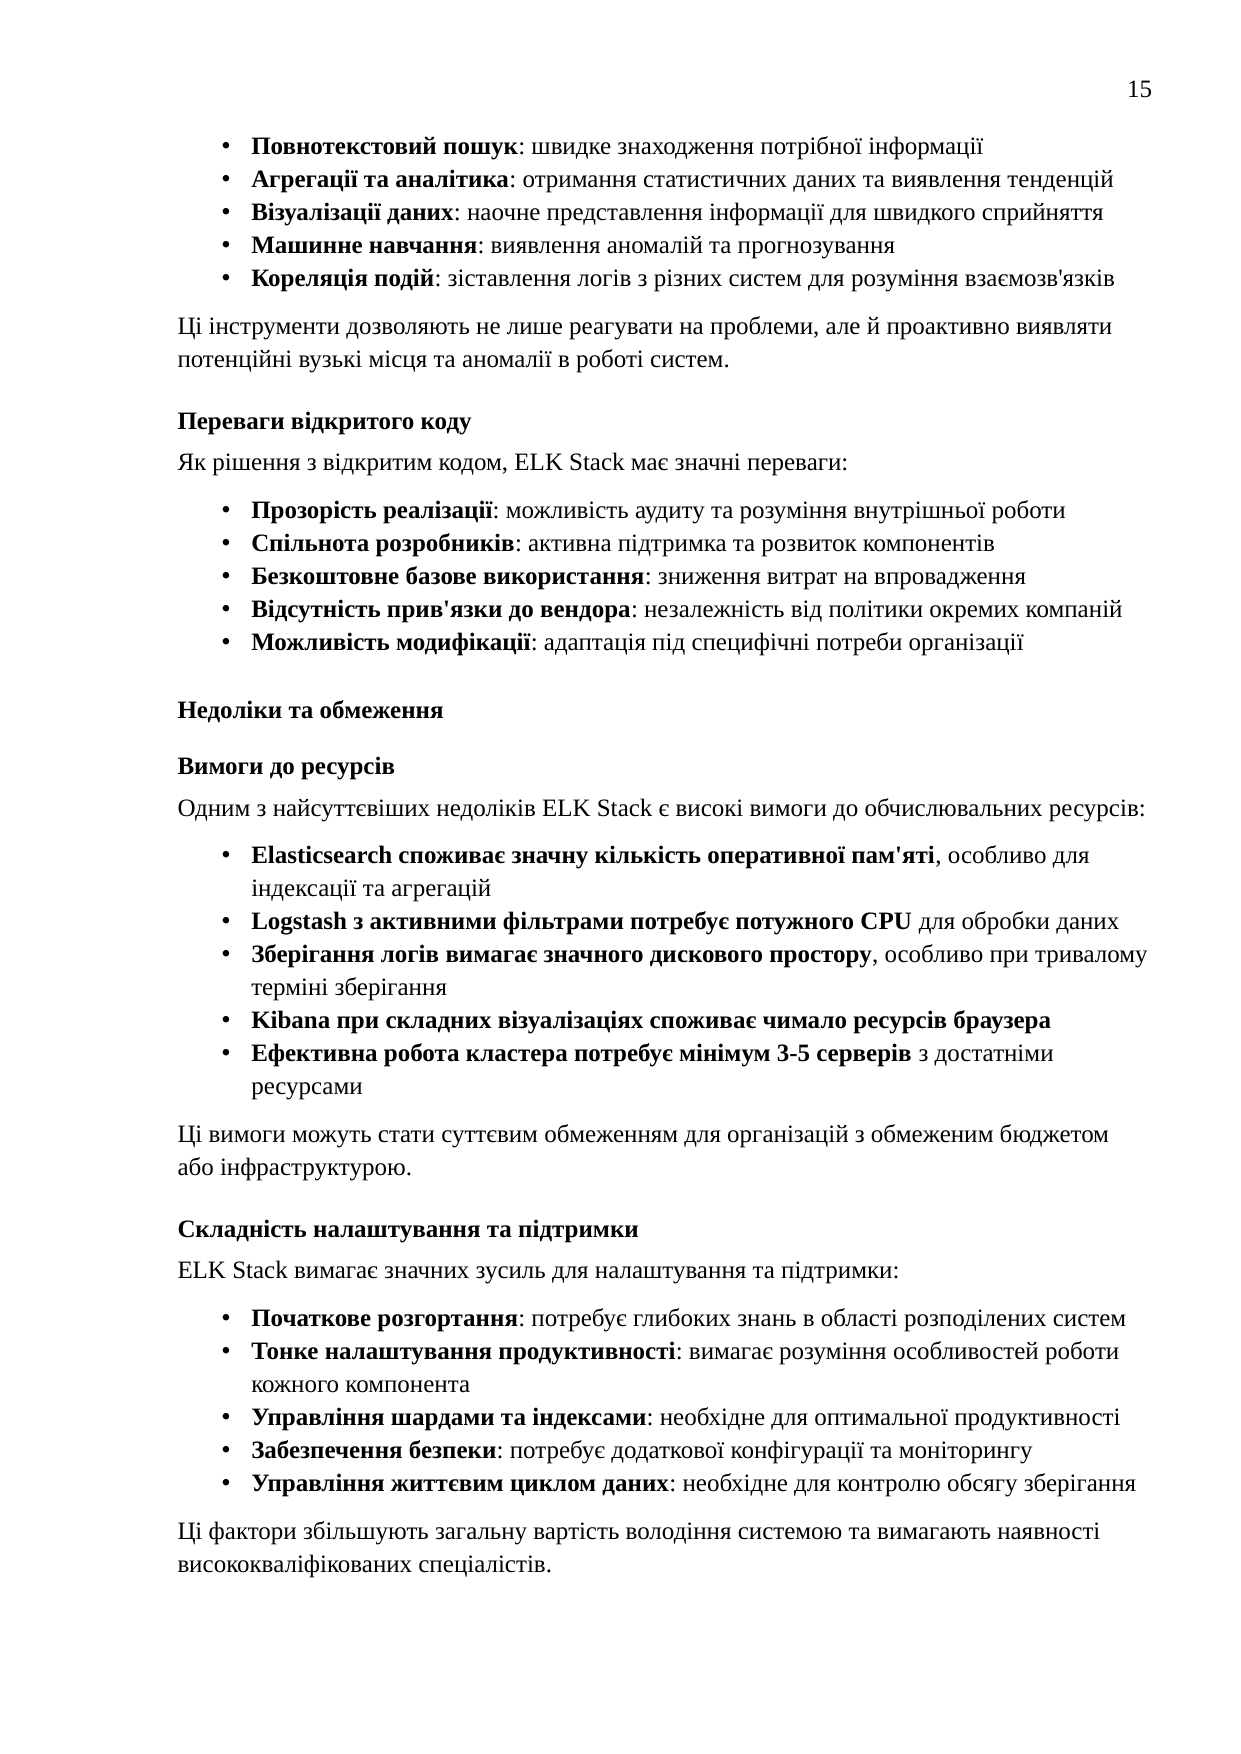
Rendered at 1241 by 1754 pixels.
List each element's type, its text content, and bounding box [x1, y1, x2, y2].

list Повнотекстовий пошук: швидке знаходження потрібної інформації [222, 131, 1152, 160]
list Спільнота розробників: активна підтримка та розвиток компонентів [222, 528, 1152, 557]
list Зберігання логів вимагає значного дискового простору, особливо при тривалому терміні зберігання [222, 939, 1152, 1001]
list Управління життєвим циклом даних: необхідне для контролю обсягу зберігання [222, 1468, 1152, 1497]
text Як рішення з відкритим кодом, ELK Stack має значні переваги: [177, 447, 1152, 476]
text Ці фактори збільшують загальну вартість володіння системою та вимагають наявності висококваліфікованих спеціалістів. [177, 1516, 1152, 1577]
list Візуалізації даних: наочне представлення інформації для швидкого сприйняття [222, 197, 1152, 226]
list Можливість модифікації: адаптація під специфічні потреби організації [222, 627, 1152, 656]
text Ці інструменти дозволяють не лише реагувати на проблеми, але й проактивно виявляти потенційні вузькі місця та аномалії в роботі систем. [177, 311, 1152, 373]
subtitle Вимоги до ресурсів [177, 751, 1152, 780]
list Початкове розгортання: потребує глибоких знань в області розподілених систем [222, 1303, 1152, 1332]
list Машинне навчання: виявлення аномалій та прогнозування [222, 230, 1152, 259]
list Відсутність прив'язки до вендора: незалежність від політики окремих компаній [222, 594, 1152, 623]
list Безкоштовне базове використання: зниження витрат на впровадження [222, 561, 1152, 590]
list Kibana при складних візуалізаціях споживає чимало ресурсів браузера [222, 1005, 1152, 1034]
text Одним з найсуттєвіших недоліків ELK Stack є високі вимоги до обчислювальних ресурсів: [177, 793, 1152, 821]
list Elasticsearch споживає значну кількість оперативної пам'яті, особливо для індексації та агрегацій [222, 840, 1152, 902]
subtitle Складність налаштування та підтримки [177, 1214, 1152, 1243]
text ELK Stack вимагає значних зусиль для налаштування та підтримки: [177, 1255, 1152, 1284]
list Управління шардами та індексами: необхідне для оптимальної продуктивності [222, 1402, 1152, 1431]
list Кореляція подій: зіставлення логів з різних систем для розуміння взаємозв'язків [222, 263, 1152, 292]
list Logstash з активними фільтрами потребує потужного CPU для обробки даних [222, 906, 1152, 935]
text Ці вимоги можуть стати суттєвим обмеженням для організацій з обмеженим бюджетом або інфраструктурою. [177, 1119, 1152, 1181]
list Ефективна робота кластера потребує мінімум 3-5 серверів з достатніми ресурсами [222, 1038, 1152, 1100]
list Прозорість реалізації: можливість аудиту та розуміння внутрішньої роботи [222, 495, 1152, 524]
list Агрегації та аналітика: отримання статистичних даних та виявлення тенденцій [222, 164, 1152, 193]
list Тонке налаштування продуктивності: вимагає розуміння особливостей роботи кожного компонента [222, 1336, 1152, 1398]
list Забезпечення безпеки: потребує додаткової конфігурації та моніторингу [222, 1435, 1152, 1464]
subtitle Переваги відкритого коду [177, 406, 1152, 435]
subtitle Недоліки та обмеження [177, 696, 1152, 724]
